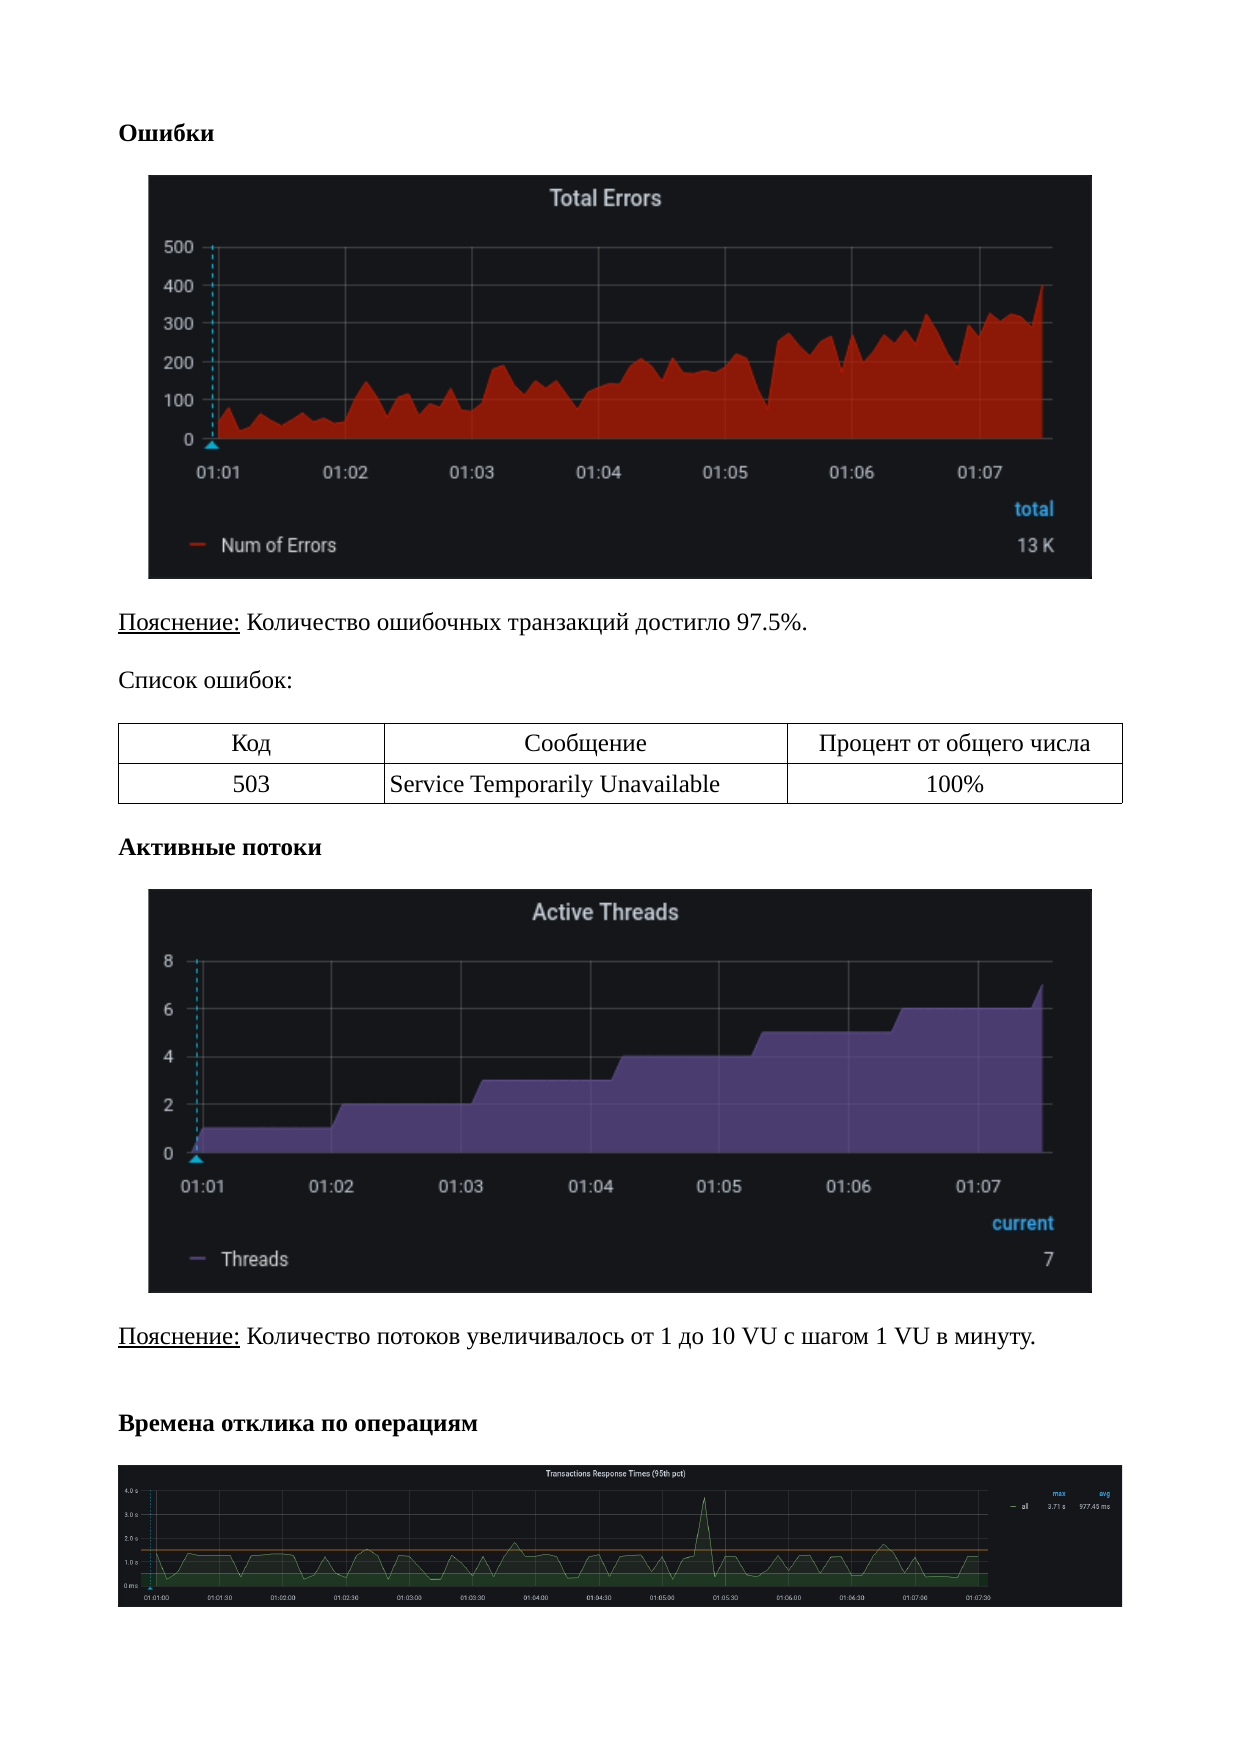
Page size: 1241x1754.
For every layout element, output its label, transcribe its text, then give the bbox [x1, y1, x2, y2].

picture [148, 175, 1092, 579]
picture [118, 1465, 1123, 1607]
table_header Сообщение [385, 724, 787, 763]
text Список ошибок: [118, 665, 1122, 694]
table_cell 503 [119, 764, 384, 803]
picture [148, 889, 1092, 1293]
table_cell 100% [788, 764, 1122, 803]
text Времена отклика по операциям [118, 1408, 1122, 1436]
table_cell Service Temporarily Unavailable [385, 764, 787, 803]
text Активные потоки [118, 832, 1122, 861]
text Пояснение: Количество потоков увеличивалось от 1 до 10 VU с шагом 1 VU в минуту. [118, 1321, 1122, 1350]
text Ошибки [118, 118, 1122, 147]
table_header Код [119, 724, 384, 763]
table_header Процент от общего числа [788, 724, 1122, 763]
text Пояснение: Количество ошибочных транзакций достигло 97.5%. [118, 607, 1122, 636]
